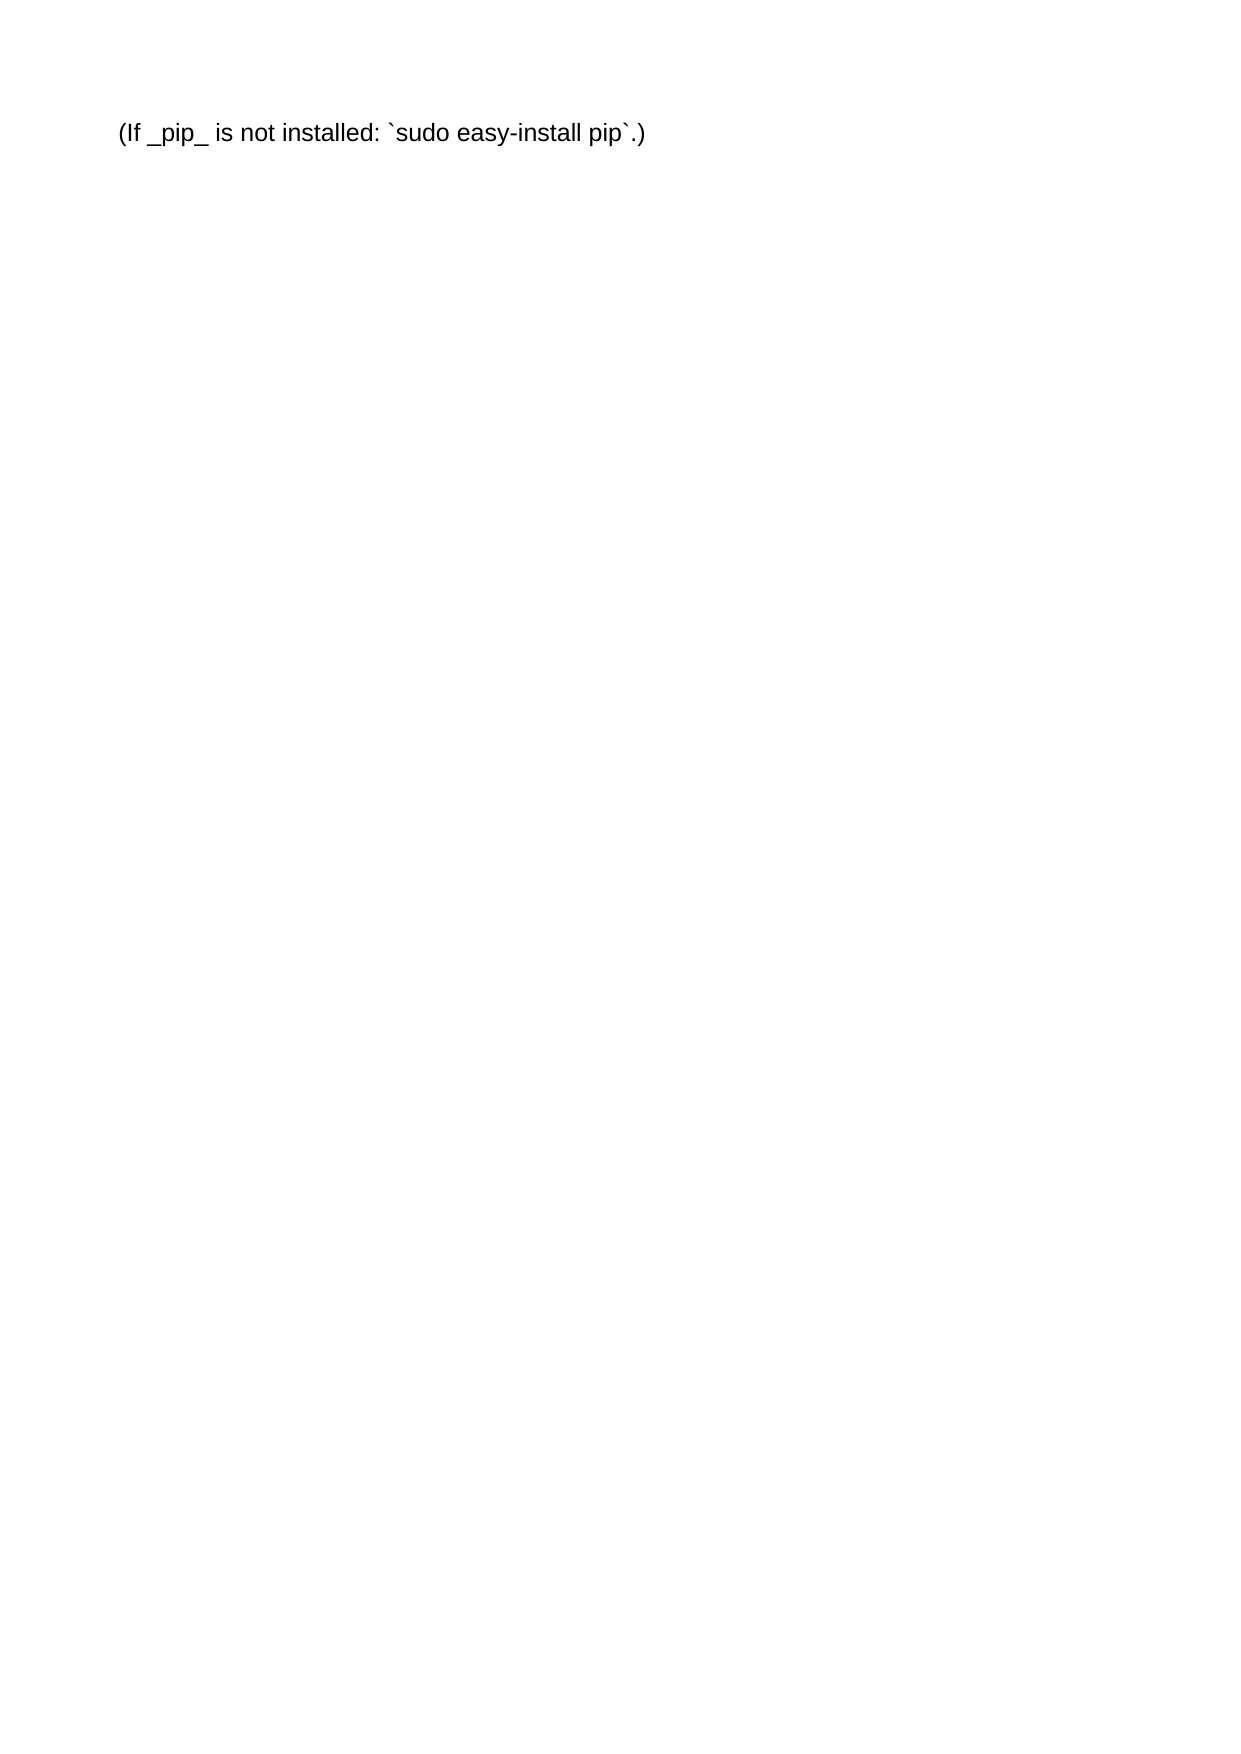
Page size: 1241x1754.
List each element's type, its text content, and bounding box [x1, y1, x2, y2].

text (If _pip_ is not installed: `sudo easy-install pip`.) [118, 118, 1122, 147]
